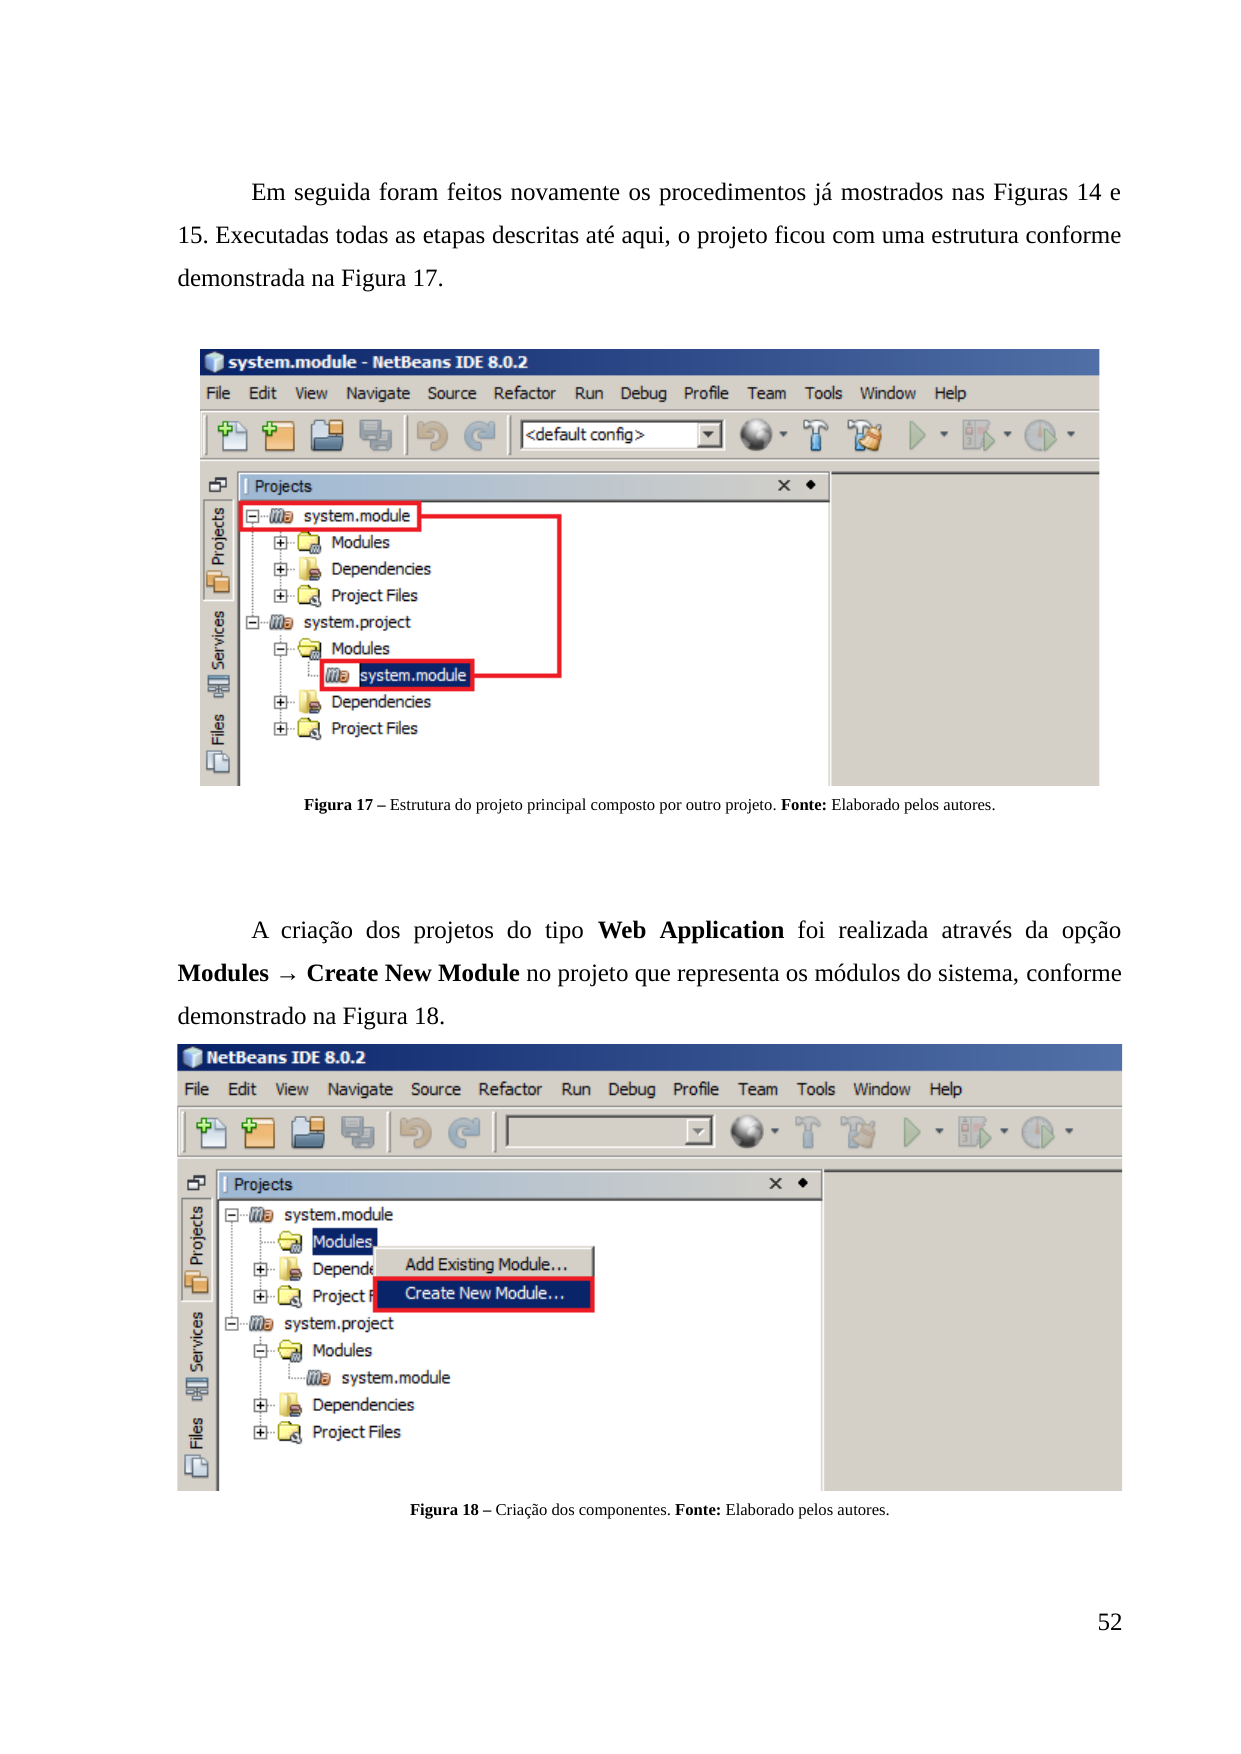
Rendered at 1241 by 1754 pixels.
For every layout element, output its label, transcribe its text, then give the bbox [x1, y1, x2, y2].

picture [177, 1044, 1123, 1491]
picture [200, 349, 1100, 786]
text Figura 18 – Criação dos componentes. Fonte: Elaborado pelos autores. [177, 1500, 1122, 1519]
text Em seguida foram feitos novamente os procedimentos já mostrados nas Figuras 14 e 15. Executadas todas as etapas descritas até aqui, o projeto ficou com uma estrutura conforme demonstrada na Figura 17. [177, 177, 1122, 292]
text Figura 17 – Estrutura do projeto principal composto por outro projeto. Fonte: Elaborado pelos autores. [177, 795, 1122, 814]
text A criação dos projetos do tipo Web Application foi realizada através da opção Modules → Create New Module no projeto que representa os módulos do sistema, conforme demonstrado na Figura 18. [177, 915, 1122, 1030]
